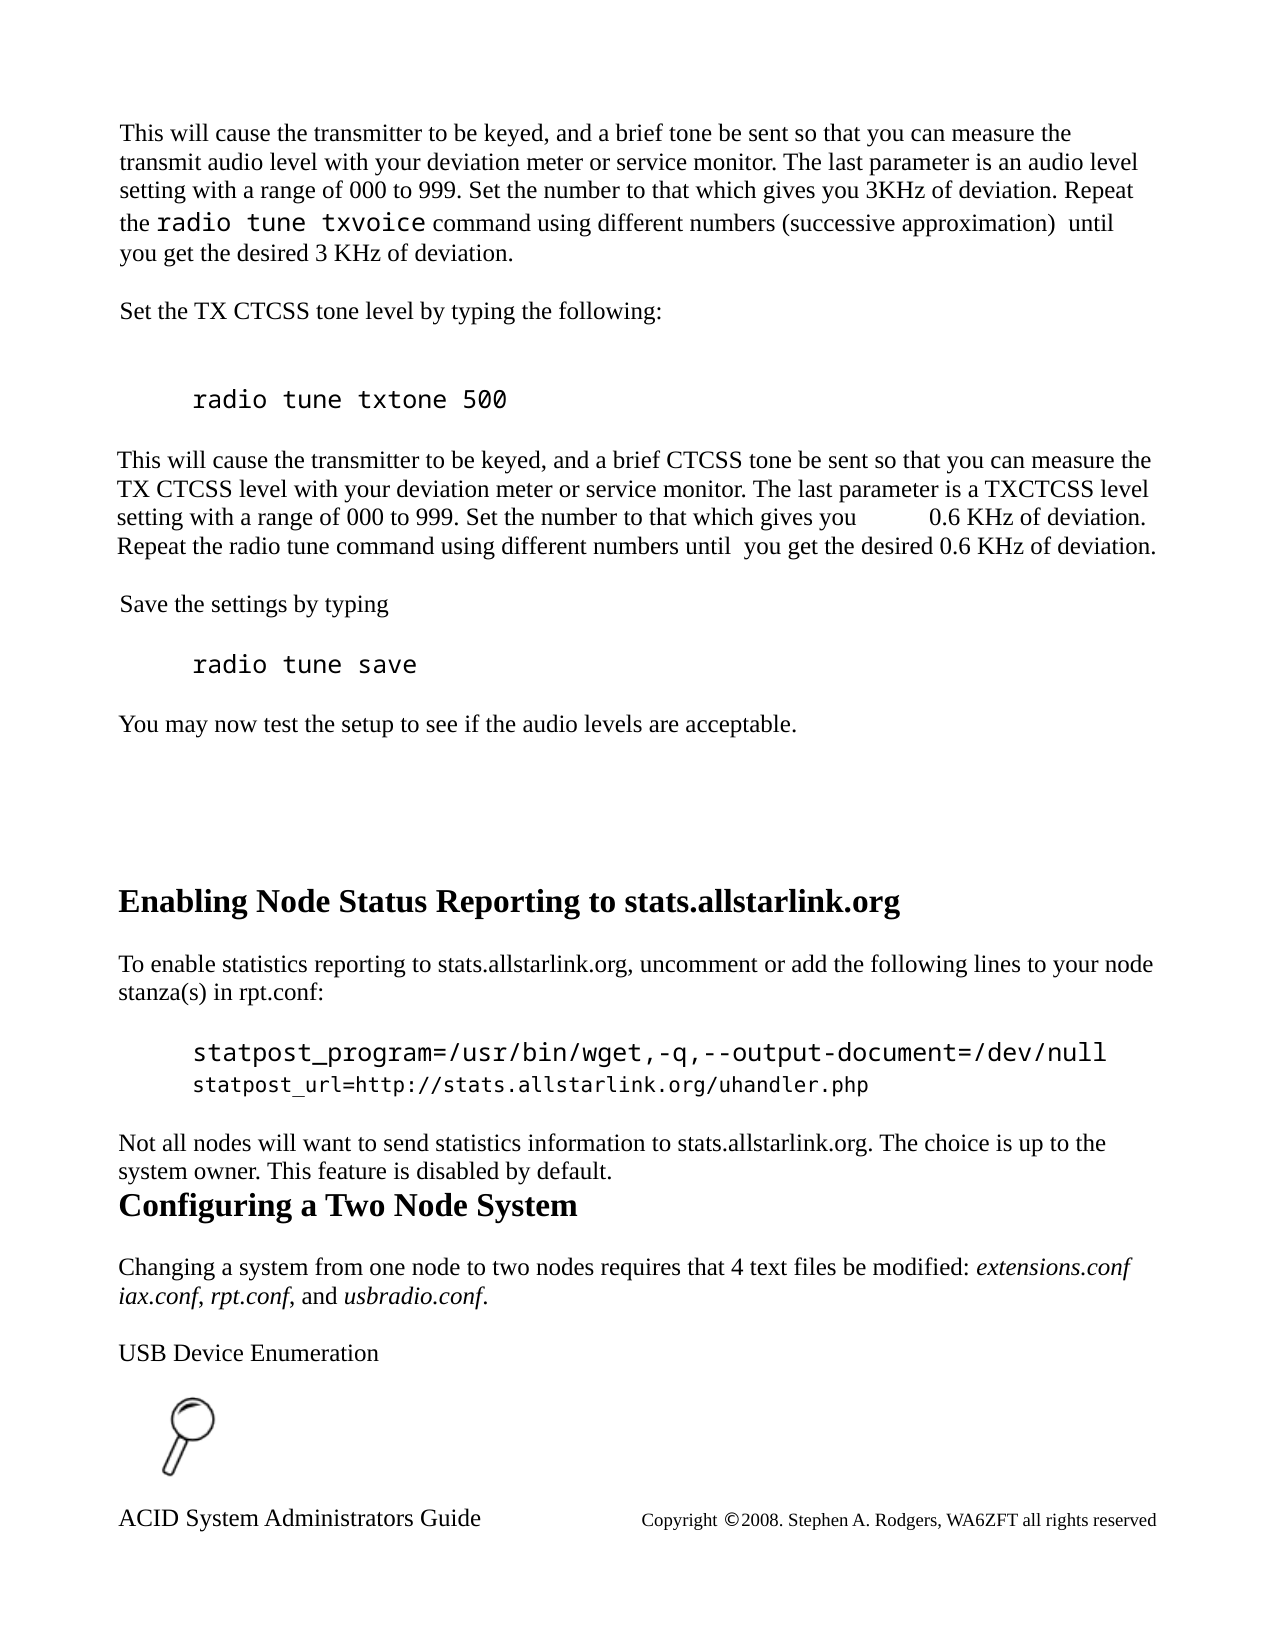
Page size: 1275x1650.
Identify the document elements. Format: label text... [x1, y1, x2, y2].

text radio tune txtone 500 [118, 382, 1157, 416]
text USB Device Enumeration [118, 1338, 1157, 1367]
text Changing a system from one node to two nodes requires that 4 text files be modified: extensions.conf [118, 1252, 1157, 1281]
picture [126, 1376, 252, 1502]
text Enabling Node Status Reporting to stats.allstarlink.org [118, 882, 1157, 920]
list This will cause the transmitter to be keyed, and a brief tone be sent so that you can measure the transmit audio level with your deviation meter or service monitor. The last parameter is an audio level setting with a range of 000 to 999. Set the number to that which gives you 3KHz of deviation. Repeat the radio tune txvoice command using different numbers (successive approximation) until you get the desired 3 KHz of deviation. [82, 118, 1157, 267]
text radio tune save [118, 646, 1157, 680]
list Save the settings by typing [82, 589, 1157, 617]
list Set the TX CTCSS tone level by typing the following: [82, 296, 1157, 325]
text statpost_program=/usr/bin/wget,-q,--output-document=/dev/null [192, 1035, 1157, 1069]
text You may now test the setup to see if the audio levels are acceptable. [118, 709, 1157, 738]
text This will cause the transmitter to be keyed, and a brief CTCSS tone be sent so that you can measure the TX CTCSS level with your deviation meter or service monitor. The last parameter is a TXCTCSS level setting with a range of 000 to 999. Set the number to that which gives you 0.6 KHz of deviation. Repeat the radio tune command using different numbers until you get the desired 0.6 KHz of deviation. [117, 445, 1157, 560]
text Configuring a Two Node System [118, 1185, 1157, 1223]
text statpost_url=http://stats.allstarlink.org/uhandler.php [192, 1069, 1157, 1098]
text Not all nodes will want to send statistics information to stats.allstarlink.org. The choice is up to the system owner. This feature is disabled by default. [118, 1128, 1157, 1185]
text iax.conf, rpt.conf, and usbradio.conf. [118, 1281, 1157, 1310]
text To enable statistics reporting to stats.allstarlink.org, uncomment or add the following lines to your node stanza(s) in rpt.conf: [118, 949, 1157, 1006]
